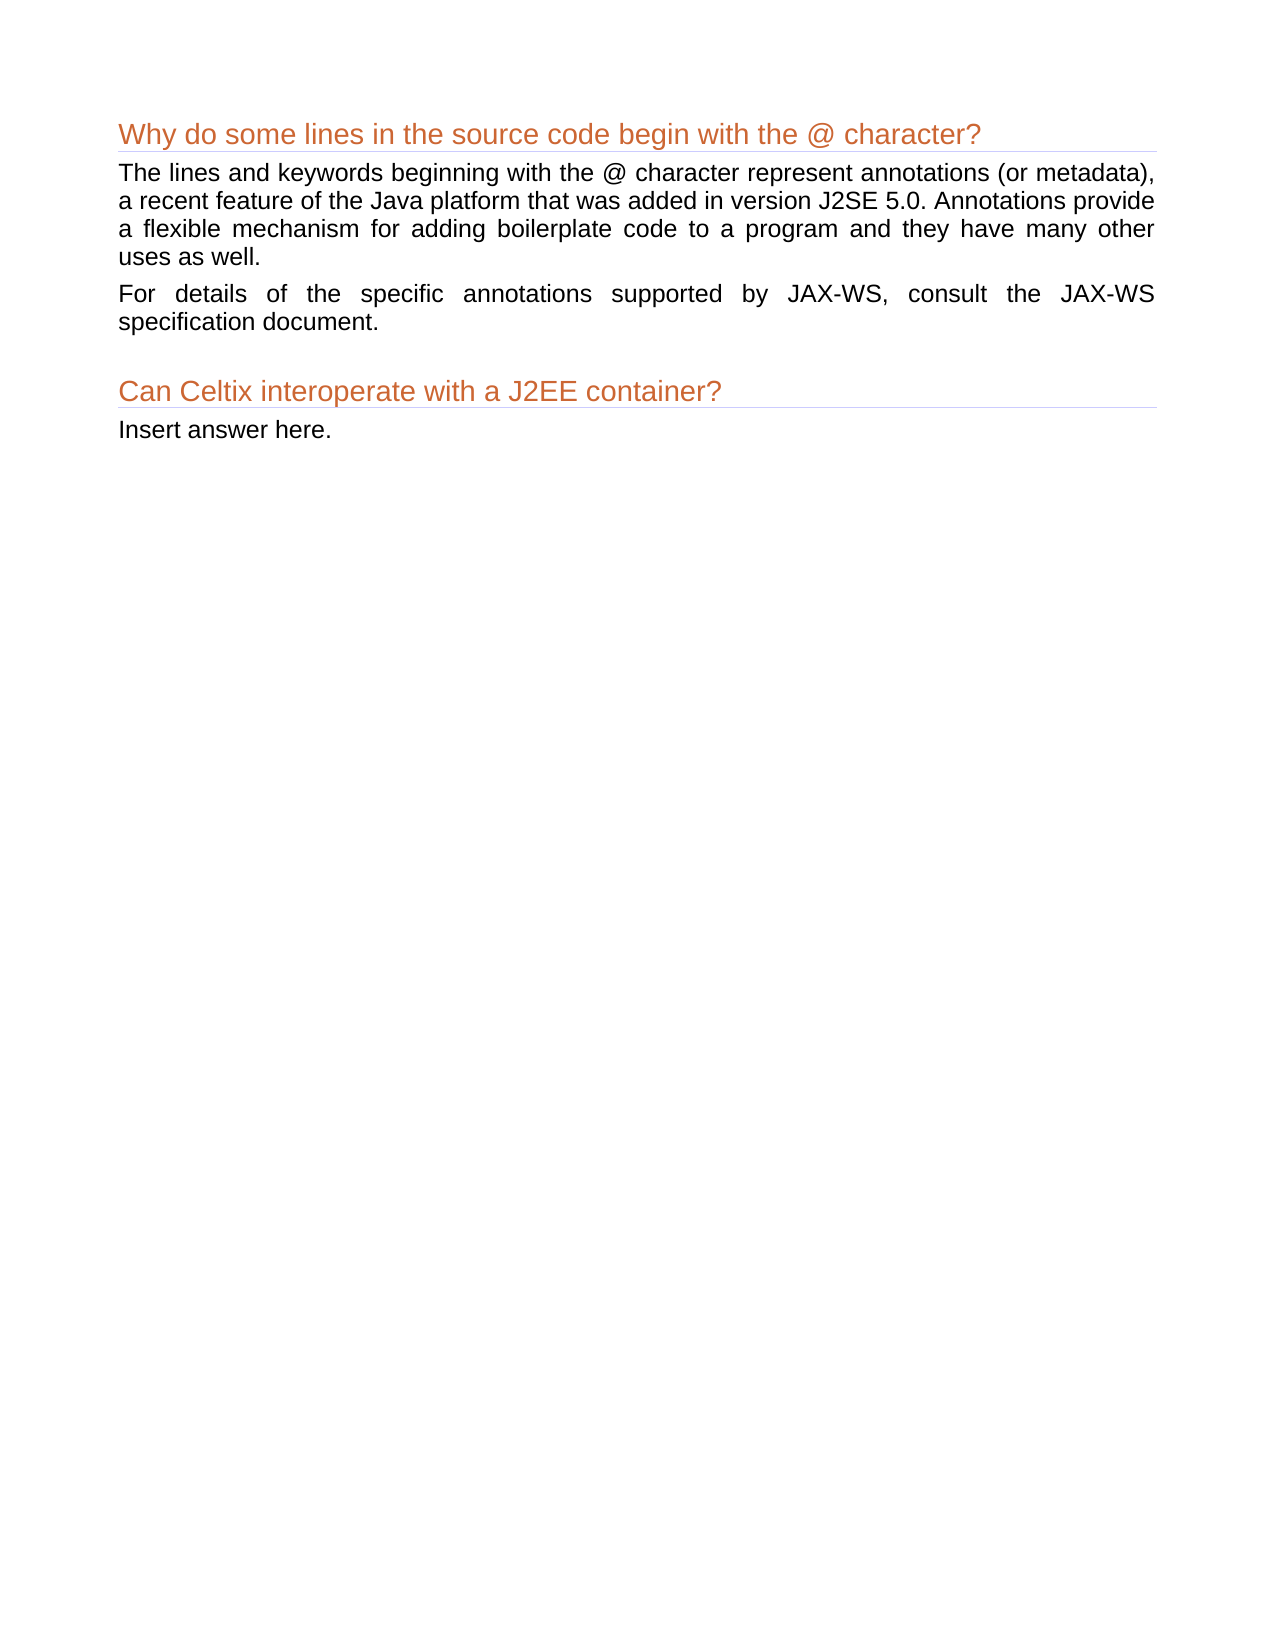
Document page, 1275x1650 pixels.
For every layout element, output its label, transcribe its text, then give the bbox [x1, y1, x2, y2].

text The lines and keywords beginning with the @ character represent annotations (or metadata), a recent feature of the Java platform that was added in version J2SE 5.0. Annotations provide a flexible mechanism for adding boilerplate code to a program and they have many other uses as well. [118, 159, 1157, 271]
subtitle Why do some lines in the source code begin with the @ character? [118, 118, 1157, 151]
text For details of the specific annotations supported by JAX-WS, consult the JAX-WS specification document. [118, 280, 1157, 336]
subtitle Can Celtix interoperate with a J2EE container? [118, 375, 1157, 407]
text Insert answer here. [118, 416, 1157, 444]
